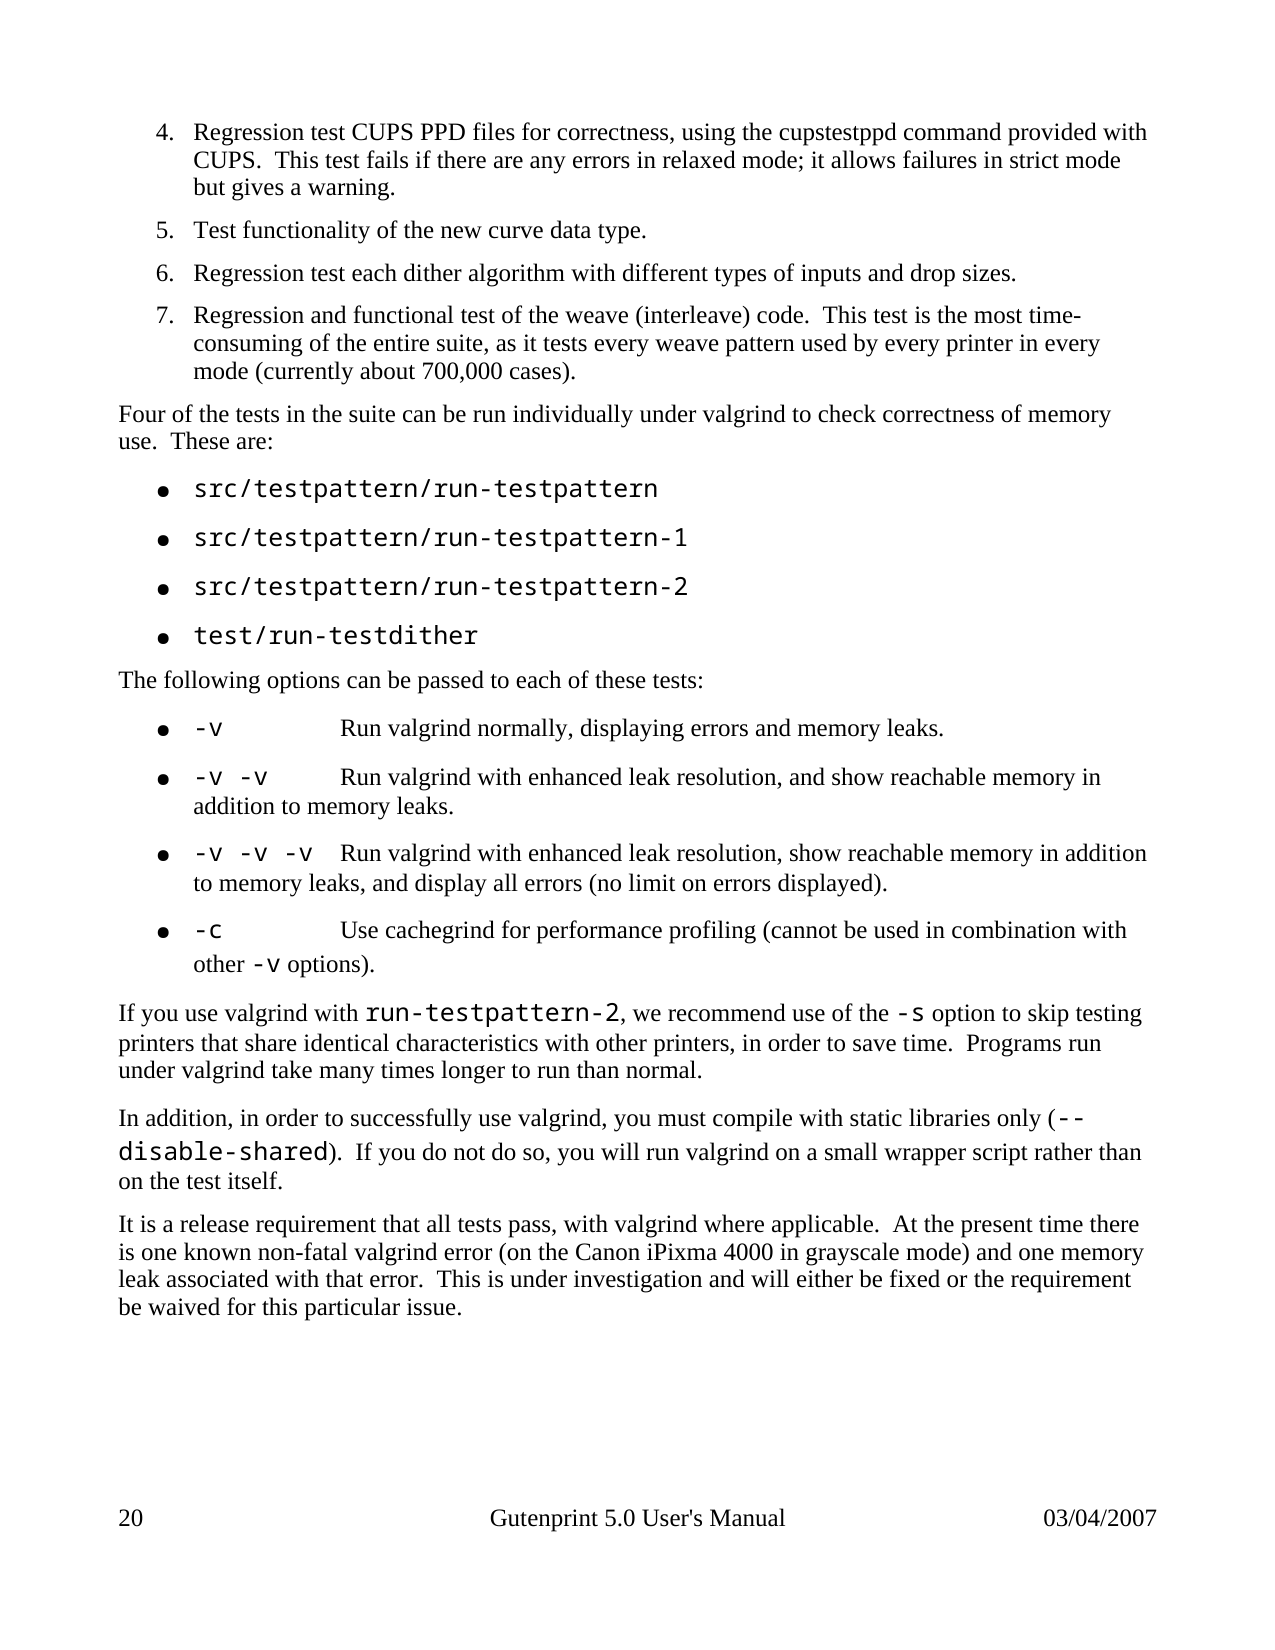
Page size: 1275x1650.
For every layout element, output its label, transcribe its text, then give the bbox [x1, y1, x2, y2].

text It is a release requirement that all tests pass, with valgrind where applicable. At the present time there is one known non-fatal valgrind error (on the Canon iPixma 4000 in grayscale mode) and one memory leak associated with that error. This is under investigation and will either be fixed or the requirement be waived for this particular issue. [118, 1210, 1157, 1321]
text In addition, in order to successfully use valgrind, you must compile with static libraries only (--disable-shared). If you do not do so, you will run valgrind on a small wrapper script rather than on the test itself. [118, 1099, 1157, 1195]
text The following options can be passed to each of these tests: [118, 666, 1157, 694]
list Regression test each dither algorithm with different types of inputs and drop sizes. [156, 259, 1157, 287]
list Regression test CUPS PPD files for correctness, using the cupstestppd command provided with CUPS. This test fails if there are any errors in relaxed mode; it allows failures in strict mode but gives a warning. [156, 118, 1157, 201]
list -v Run valgrind normally, displaying errors and memory leaks. [156, 709, 1157, 743]
list -c Use cachegrind for performance profiling (cannot be used in combination with other -v options). [156, 912, 1157, 980]
list -v -v -v Run valgrind with enhanced leak resolution, show reachable memory in addition to memory leaks, and display all errors (no limit on errors displayed). [156, 835, 1157, 897]
list src/testpattern/run-testpattern-2 [156, 568, 1157, 602]
list -v -v Run valgrind with enhanced leak resolution, and show reachable memory in addition to memory leaks. [156, 758, 1157, 820]
text Four of the tests in the suite can be run individually under valgrind to check correctness of memory use. These are: [118, 400, 1157, 455]
list src/testpattern/run-testpattern [156, 470, 1157, 504]
list Test functionality of the new curve data type. [156, 216, 1157, 244]
list src/testpattern/run-testpattern-1 [156, 519, 1157, 553]
list Regression and functional test of the weave (interleave) code. This test is the most time-consuming of the entire suite, as it tests every weave pattern used by every printer in every mode (currently about 700,000 cases). [156, 302, 1157, 385]
list test/run-testdither [156, 617, 1157, 651]
text If you use valgrind with run-testpattern-2, we recommend use of the -s option to skip testing printers that share identical characteristics with other printers, in order to save time. Programs run under valgrind take many times longer to run than normal. [118, 995, 1157, 1084]
